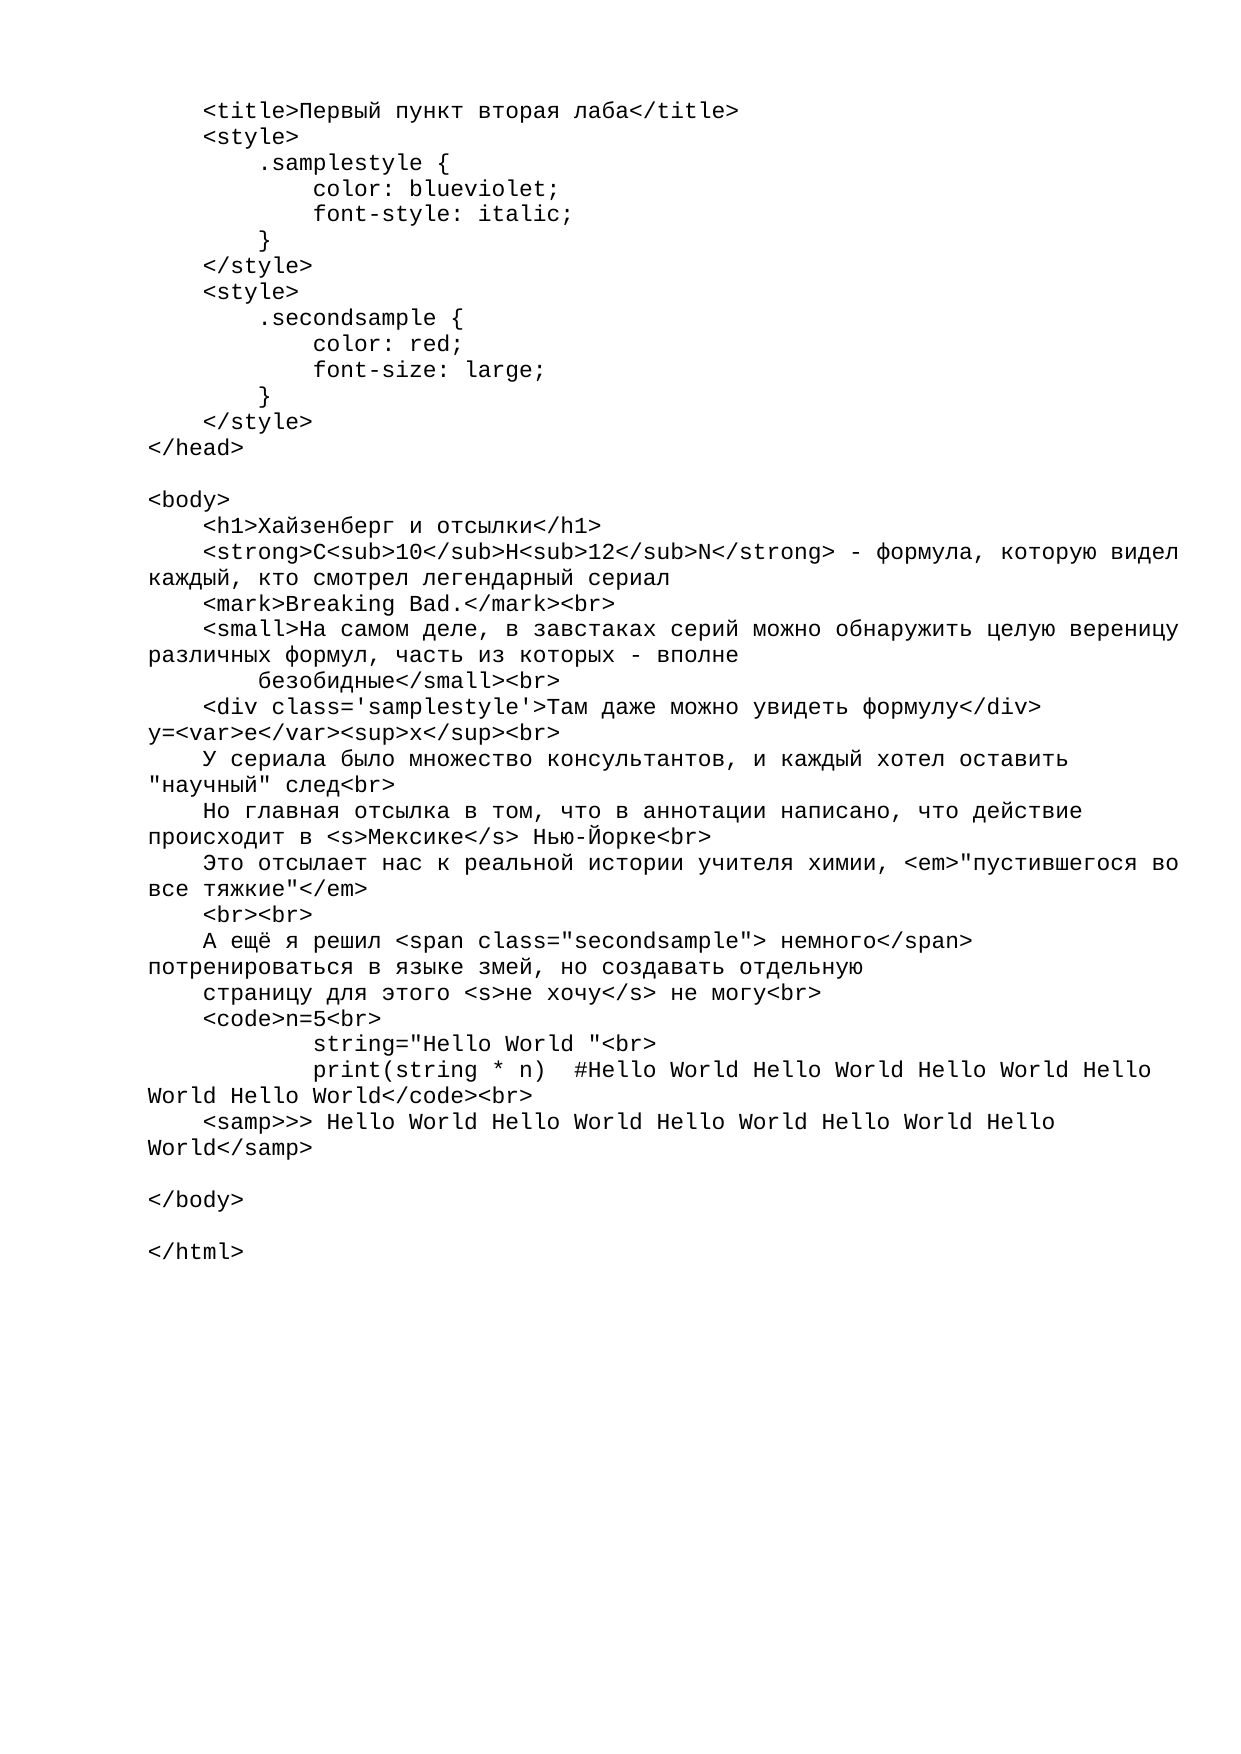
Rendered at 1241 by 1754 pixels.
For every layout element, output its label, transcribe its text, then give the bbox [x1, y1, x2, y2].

text .secondsample { [148, 307, 1181, 332]
text </body> [148, 1188, 1181, 1214]
text </head> [148, 436, 1181, 462]
text } [148, 229, 1181, 255]
text <body> [148, 488, 1181, 514]
text font-style: italic; [148, 203, 1181, 229]
text color: blueviolet; [148, 177, 1181, 203]
text <mark>Breaking Bad.</mark><br> [148, 592, 1181, 618]
text <title>Первый пункт вторая лаба</title> [148, 99, 1181, 125]
text А ещё я решил <span class="secondsample"> немного</span> потренироваться в языке змей, но создавать отдельную [148, 929, 1181, 981]
text Но главная отсылка в том, что в аннотации написано, что действие происходит в <s>Мексике</s> Нью-Йорке<br> [148, 799, 1181, 851]
text <h1>Хайзенберг и отсылки</h1> [148, 514, 1181, 540]
text print(string * n) #Hello World Hello World Hello World Hello World Hello World</code><br> [148, 1059, 1181, 1111]
text <code>n=5<br> [148, 1007, 1181, 1033]
text </style> [148, 410, 1181, 436]
text <style> [148, 125, 1181, 151]
text <small>На самом деле, в завстаках серий можно обнаружить целую вереницу различных формул, часть из которых - вполне [148, 618, 1181, 670]
text страницу для этого <s>не хочу</s> не могу<br> [148, 981, 1181, 1007]
text } [148, 384, 1181, 410]
text </style> [148, 255, 1181, 281]
text <div class='samplestyle'>Там даже можно увидеть формулу</div> y=<var>e</var><sup>x</sup><br> [148, 696, 1181, 747]
text .samplestyle { [148, 151, 1181, 177]
text <strong>C<sub>10</sub>H<sub>12</sub>N</strong> - формула, которую видел каждый, кто смотрел легендарный сериал [148, 540, 1181, 592]
text color: red; [148, 332, 1181, 358]
text <samp>>> Hello World Hello World Hello World Hello World Hello World</samp> [148, 1111, 1181, 1162]
text <br><br> [148, 903, 1181, 929]
text Это отсылает нас к реальной истории учителя химии, <em>"пустившегося во все тяжкие"</em> [148, 851, 1181, 903]
text string="Hello World "<br> [148, 1033, 1181, 1059]
text <style> [148, 281, 1181, 307]
text У сериала было множество консультантов, и каждый хотел оставить "научный" след<br> [148, 747, 1181, 799]
text </html> [148, 1240, 1181, 1266]
text безобидные</small><br> [148, 670, 1181, 696]
text font-size: large; [148, 358, 1181, 384]
